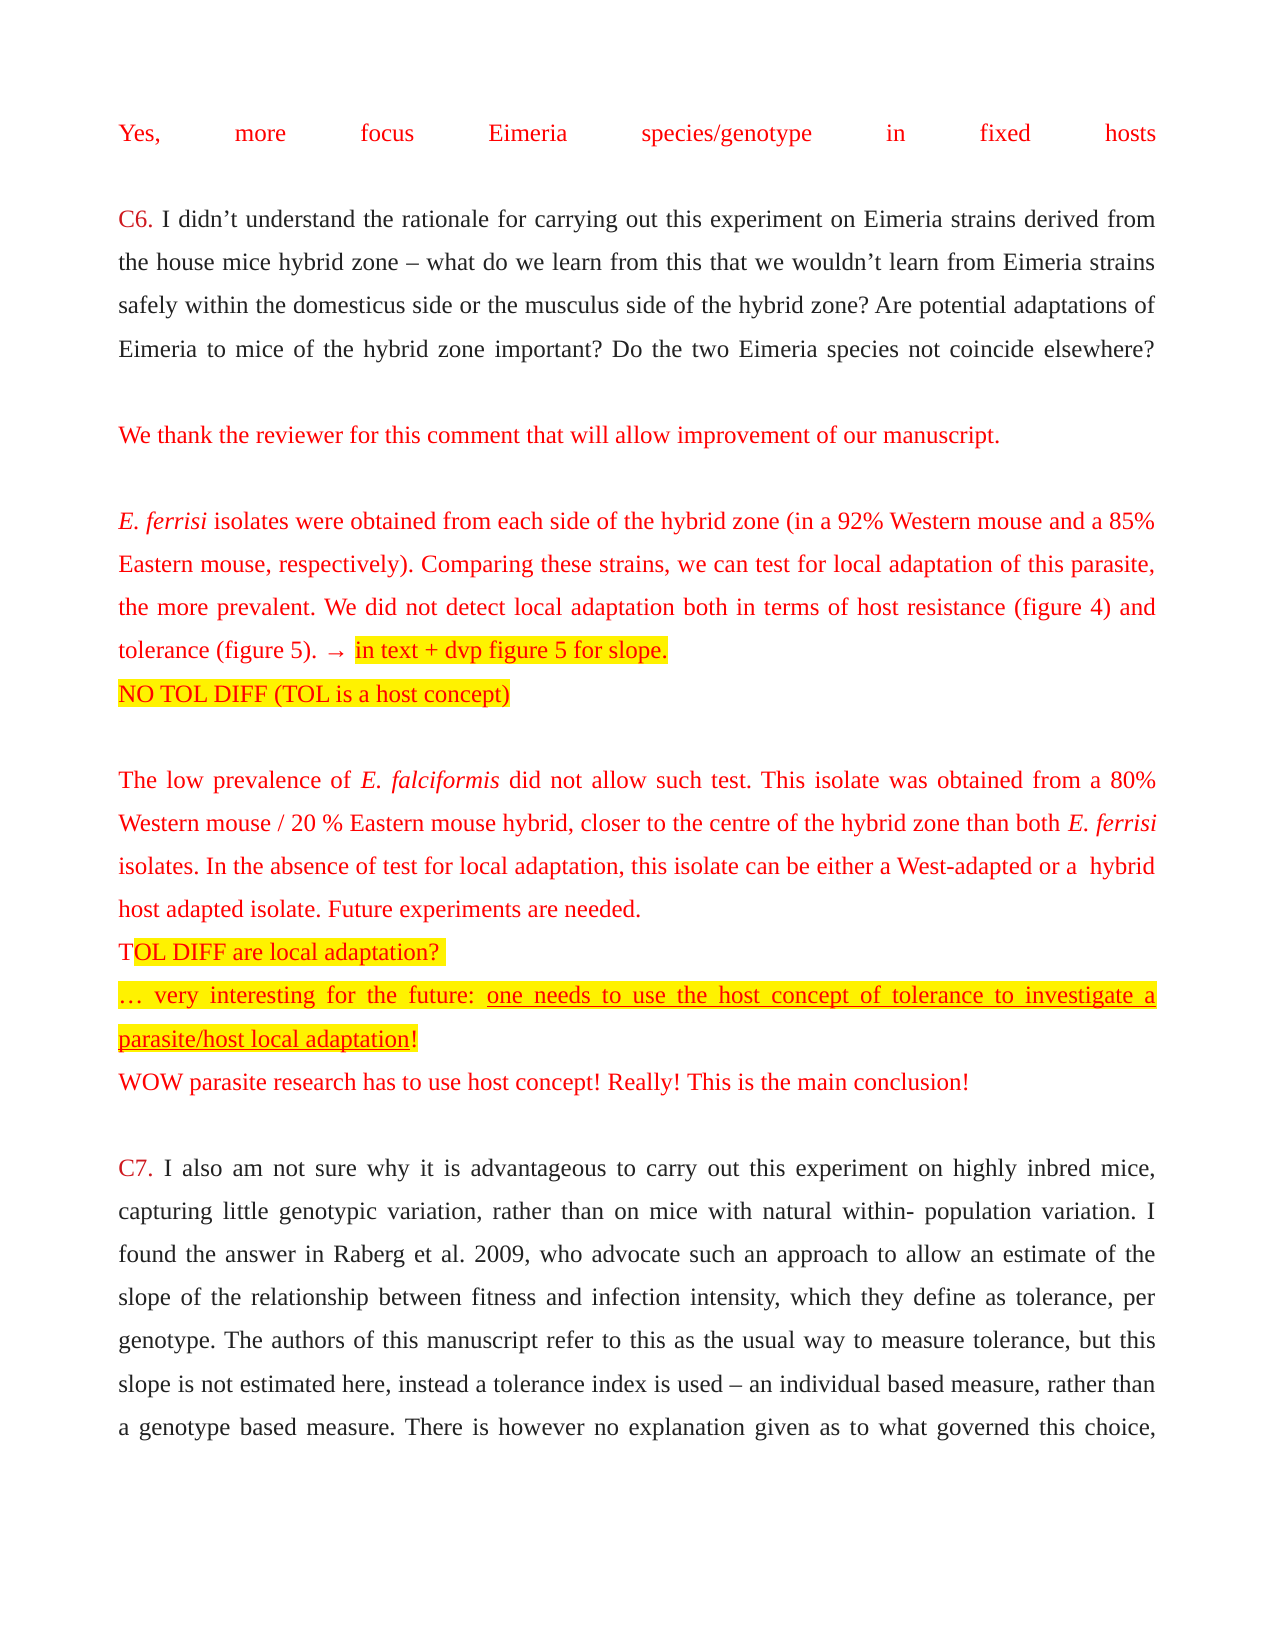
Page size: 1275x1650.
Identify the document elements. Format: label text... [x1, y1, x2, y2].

text E. ferrisi isolates were obtained from each side of the hybrid zone (in a 92% Western mouse and a 85% Eastern mouse, respectively). Comparing these strains, we can test for local adaptation of this parasite, the more prevalent. We did not detect local adaptation both in terms of host resistance (figure 4) and tolerance (figure 5). → in text + dvp figure 5 for slope. [118, 506, 1157, 664]
text The low prevalence of E. falciformis did not allow such test. This isolate was obtained from a 80% Western mouse / 20 % Eastern mouse hybrid, closer to the centre of the hybrid zone than both E. ferrisi isolates. In the absence of test for local adaptation, this isolate can be either a West-adapted or a hybrid host adapted isolate. Future experiments are needed. [118, 765, 1157, 923]
text NO TOL DIFF (TOL is a host concept) [118, 679, 1157, 707]
text Yes, more focus Eimeria species/genotype in fixed hosts C6. I didn’t understand the rationale for carrying out this experiment on Eimeria strains derived from the house mice hybrid zone – what do we learn from this that we wouldn’t learn from Eimeria strains safely within the domesticus side or the musculus side of the hybrid zone? Are potential adaptations of Eimeria to mice of the hybrid zone important? Do the two Eimeria species not coincide elsewhere? [118, 118, 1157, 406]
text C7. I also am not sure why it is advantageous to carry out this experiment on highly inbred mice, capturing little genotypic variation, rather than on mice with natural within- population variation. I found the answer in Raberg et al. 2009, who advocate such an approach to allow an estimate of the slope of the relationship between fitness and infection intensity, which they define as tolerance, per genotype. The authors of this manuscript refer to this as the usual way to measure tolerance, but this slope is not estimated here, instead a tolerance index is used – an individual based measure, rather than a genotype based measure. There is however no explanation given as to what governed this choice, [118, 1110, 1157, 1441]
text We thank the reviewer for this comment that will allow improvement of our manuscript. [118, 420, 1157, 449]
text WOW parasite research has to use host concept! Really! This is the main conclusion! [118, 1067, 1157, 1096]
text TOL DIFF are local adaptation? [118, 937, 1157, 966]
text … very interesting for the future: one needs to use the host concept of tolerance to investigate a parasite/host local adaptation! [118, 981, 1157, 1052]
